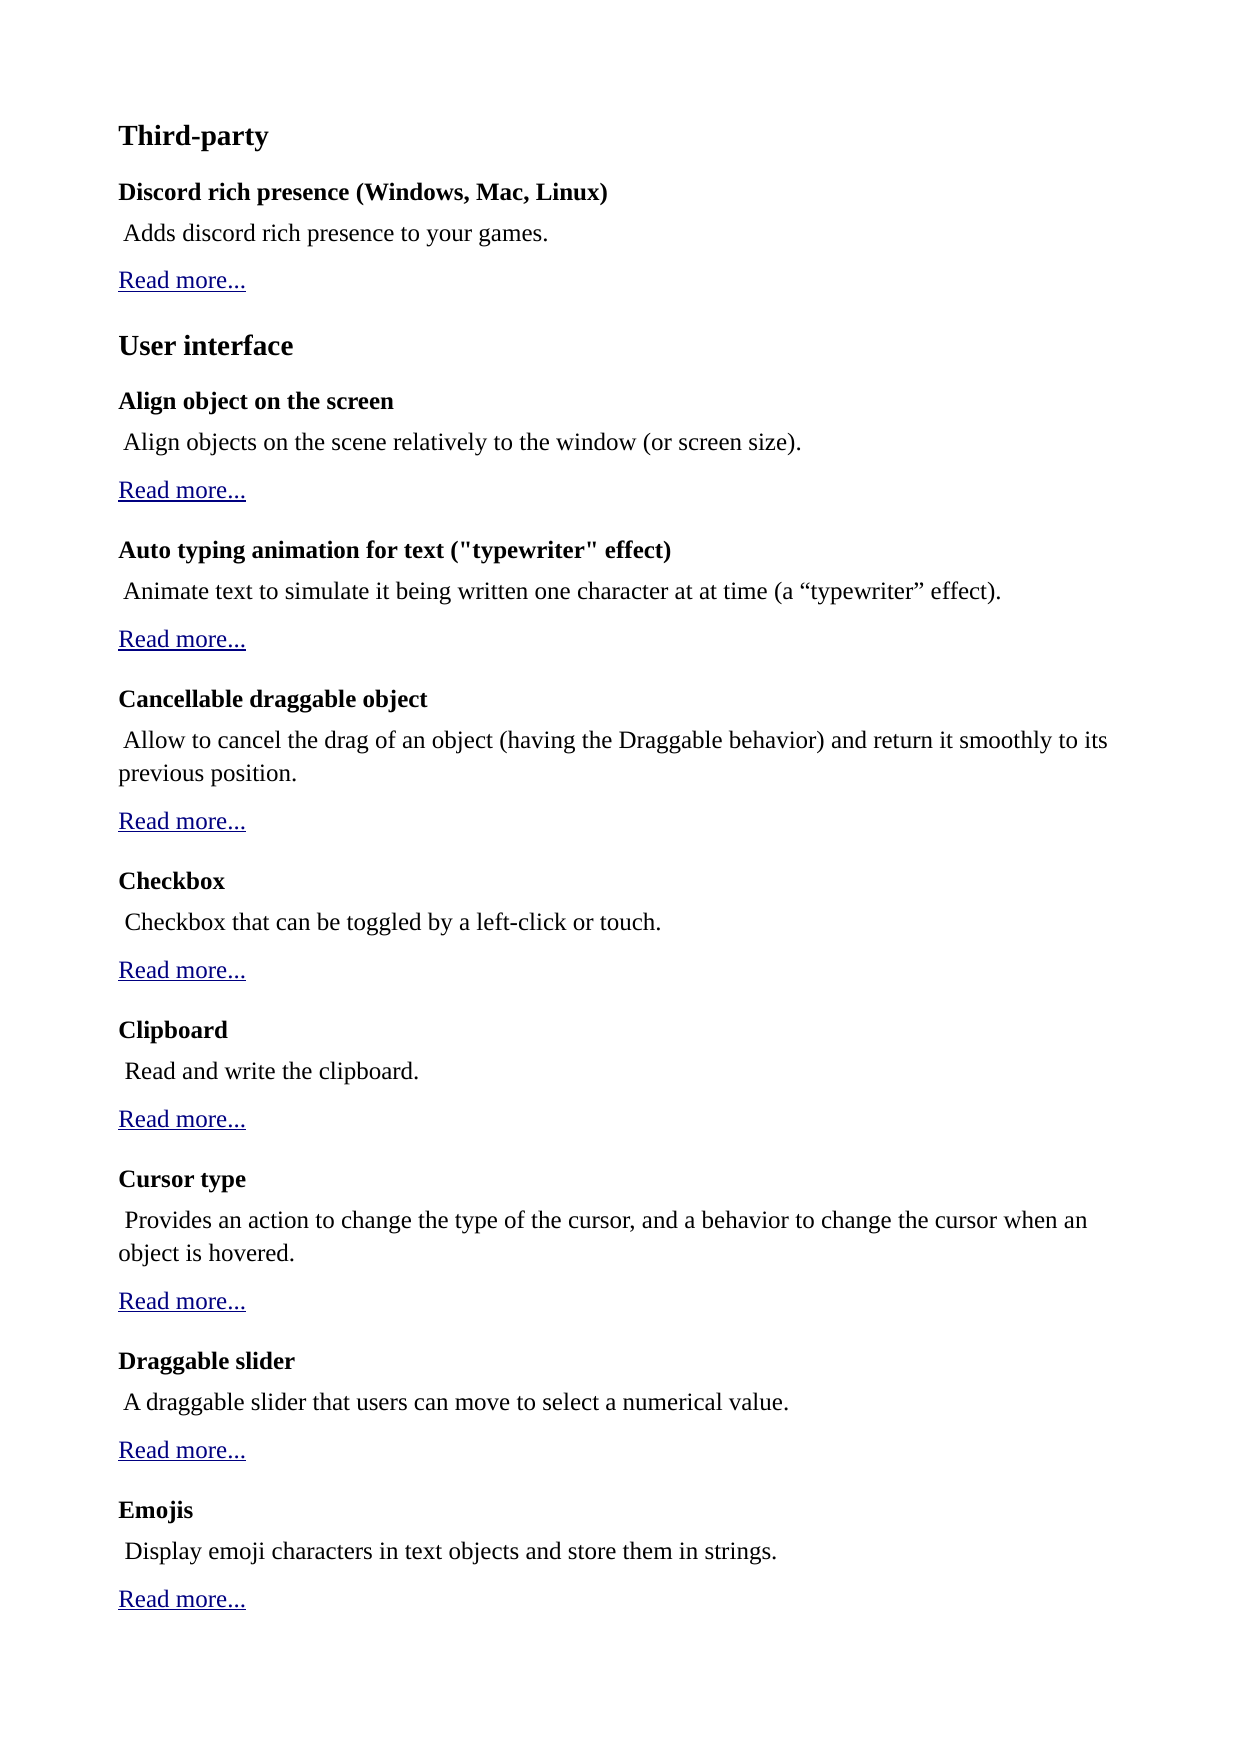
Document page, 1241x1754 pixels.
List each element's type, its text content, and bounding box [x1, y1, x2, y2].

text Read more... [118, 475, 1122, 504]
text Read more... [118, 1435, 1122, 1464]
text Read more... [118, 806, 1122, 835]
text Animate text to simulate it being written one character at at time (a “typewriter” effect). [118, 576, 1122, 605]
text Read more... [118, 266, 1122, 294]
text A draggable slider that users can move to select a numerical value. [118, 1387, 1122, 1416]
subtitle Cursor type [118, 1164, 1122, 1193]
subtitle Emojis [118, 1495, 1122, 1524]
subtitle Cancellable draggable object [118, 684, 1122, 713]
text Read more... [118, 1286, 1122, 1315]
text Allow to cancel the drag of an object (having the Draggable behavior) and return it smoothly to its previous position. [118, 725, 1122, 787]
text Read and write the clipboard. [118, 1056, 1122, 1085]
text Display emoji characters in text objects and store them in strings. [118, 1536, 1122, 1565]
subtitle Draggable slider [118, 1346, 1122, 1375]
text Read more... [118, 955, 1122, 984]
text Read more... [118, 1104, 1122, 1133]
text Adds discord rich presence to your games. [118, 218, 1122, 247]
subtitle Align object on the screen [118, 386, 1122, 415]
subtitle Auto typing animation for text ("typewriter" effect) [118, 535, 1122, 564]
subtitle Discord rich presence (Windows, Mac, Linux) [118, 177, 1122, 205]
text Provides an action to change the type of the cursor, and a behavior to change the cursor when an object is hovered. [118, 1205, 1122, 1267]
subtitle Third-party [118, 118, 1122, 152]
subtitle Checkbox [118, 866, 1122, 895]
subtitle Clipboard [118, 1015, 1122, 1044]
subtitle User interface [118, 328, 1122, 361]
text Read more... [118, 624, 1122, 653]
text Read more... [118, 1584, 1122, 1613]
text Align objects on the scene relatively to the window (or screen size). [118, 427, 1122, 456]
text Checkbox that can be toggled by a left-click or touch. [118, 907, 1122, 936]
